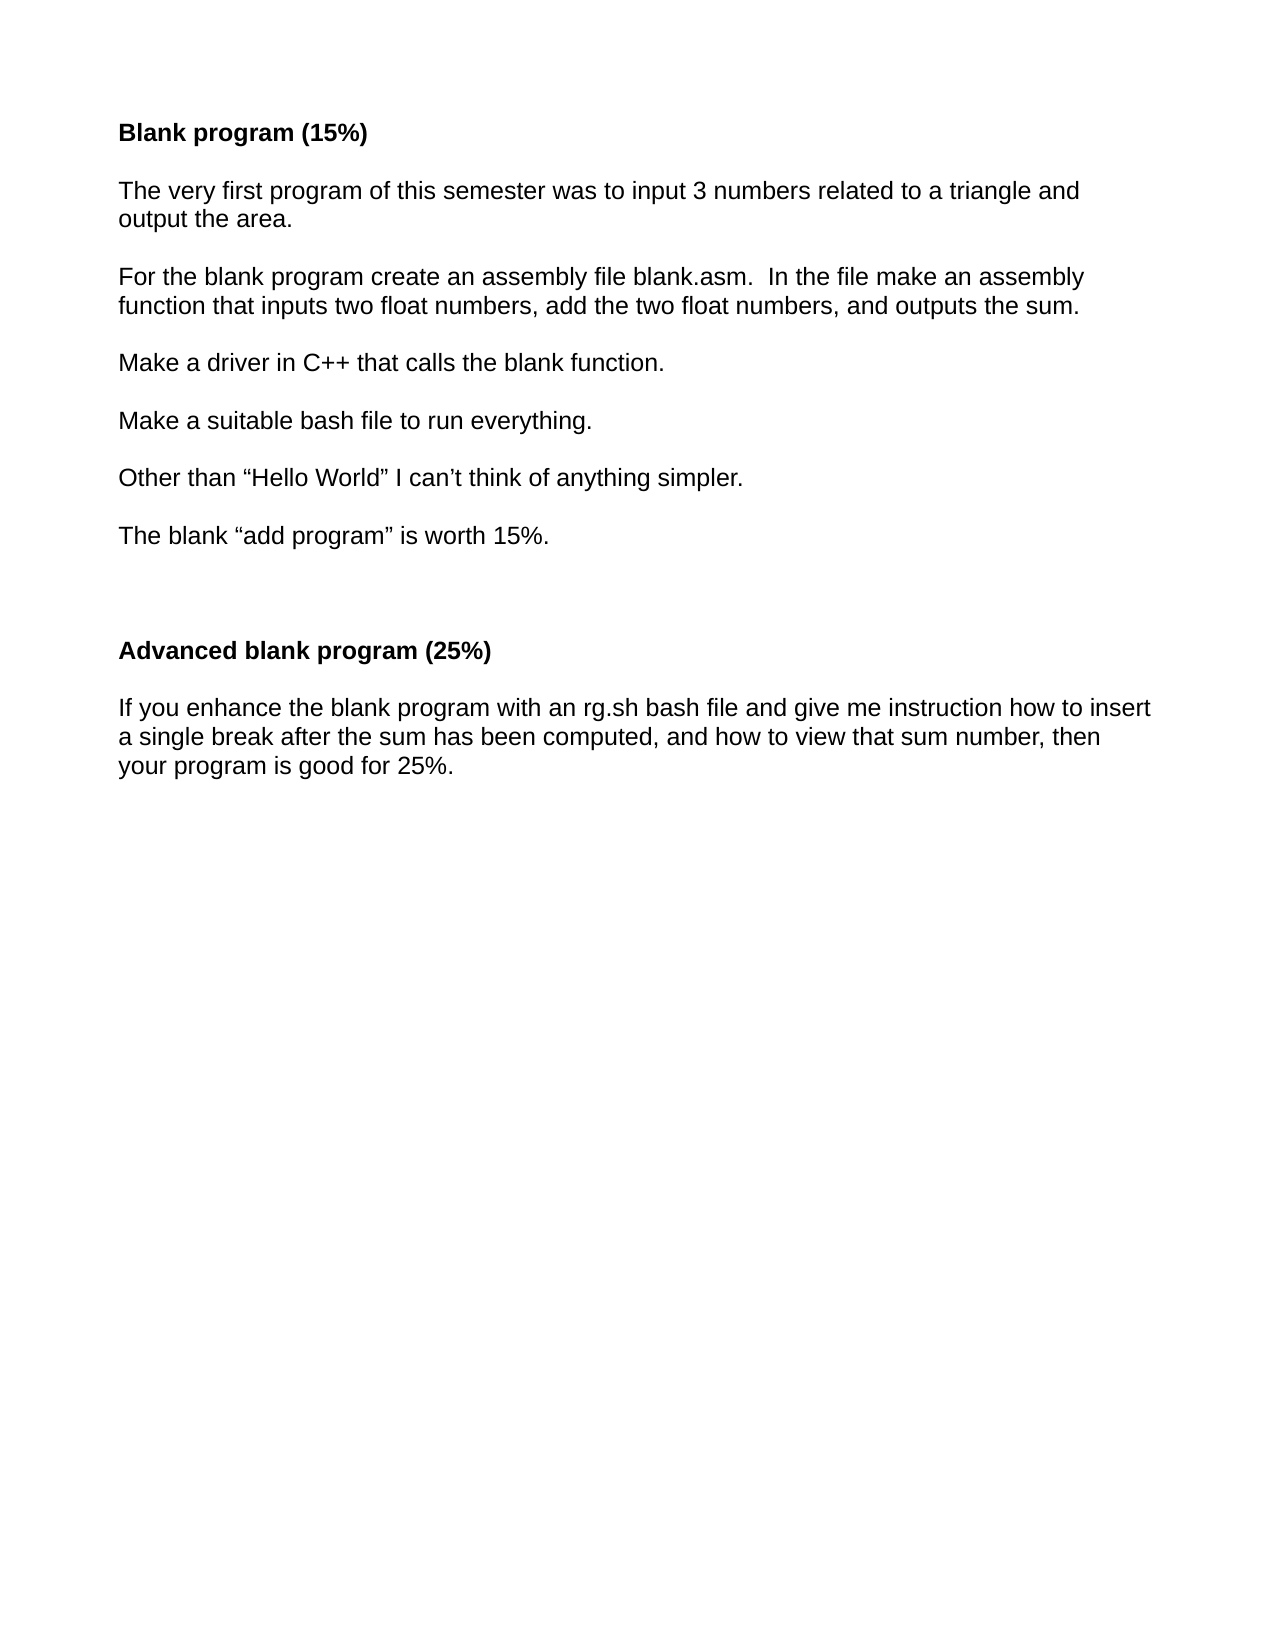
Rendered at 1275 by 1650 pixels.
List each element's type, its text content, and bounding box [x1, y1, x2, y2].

text If you enhance the blank program with an rg.sh bash file and give me instruction how to insert a single break after the sum has been computed, and how to view that sum number, then your program is good for 25%. [118, 693, 1157, 779]
text Blank program (15%) [118, 118, 1157, 147]
text The very first program of this semester was to input 3 numbers related to a triangle and output the area. [118, 176, 1157, 233]
text Other than “Hello World” I can’t think of anything simpler. [118, 463, 1157, 492]
text The blank “add program” is worth 15%. [118, 521, 1157, 549]
text For the blank program create an assembly file blank.asm. In the file make an assembly function that inputs two float numbers, add the two float numbers, and outputs the sum. [118, 262, 1157, 319]
text Make a driver in C++ that calls the blank function. [118, 348, 1157, 377]
text Advanced blank program (25%) [118, 636, 1157, 664]
text Make a suitable bash file to run everything. [118, 406, 1157, 434]
